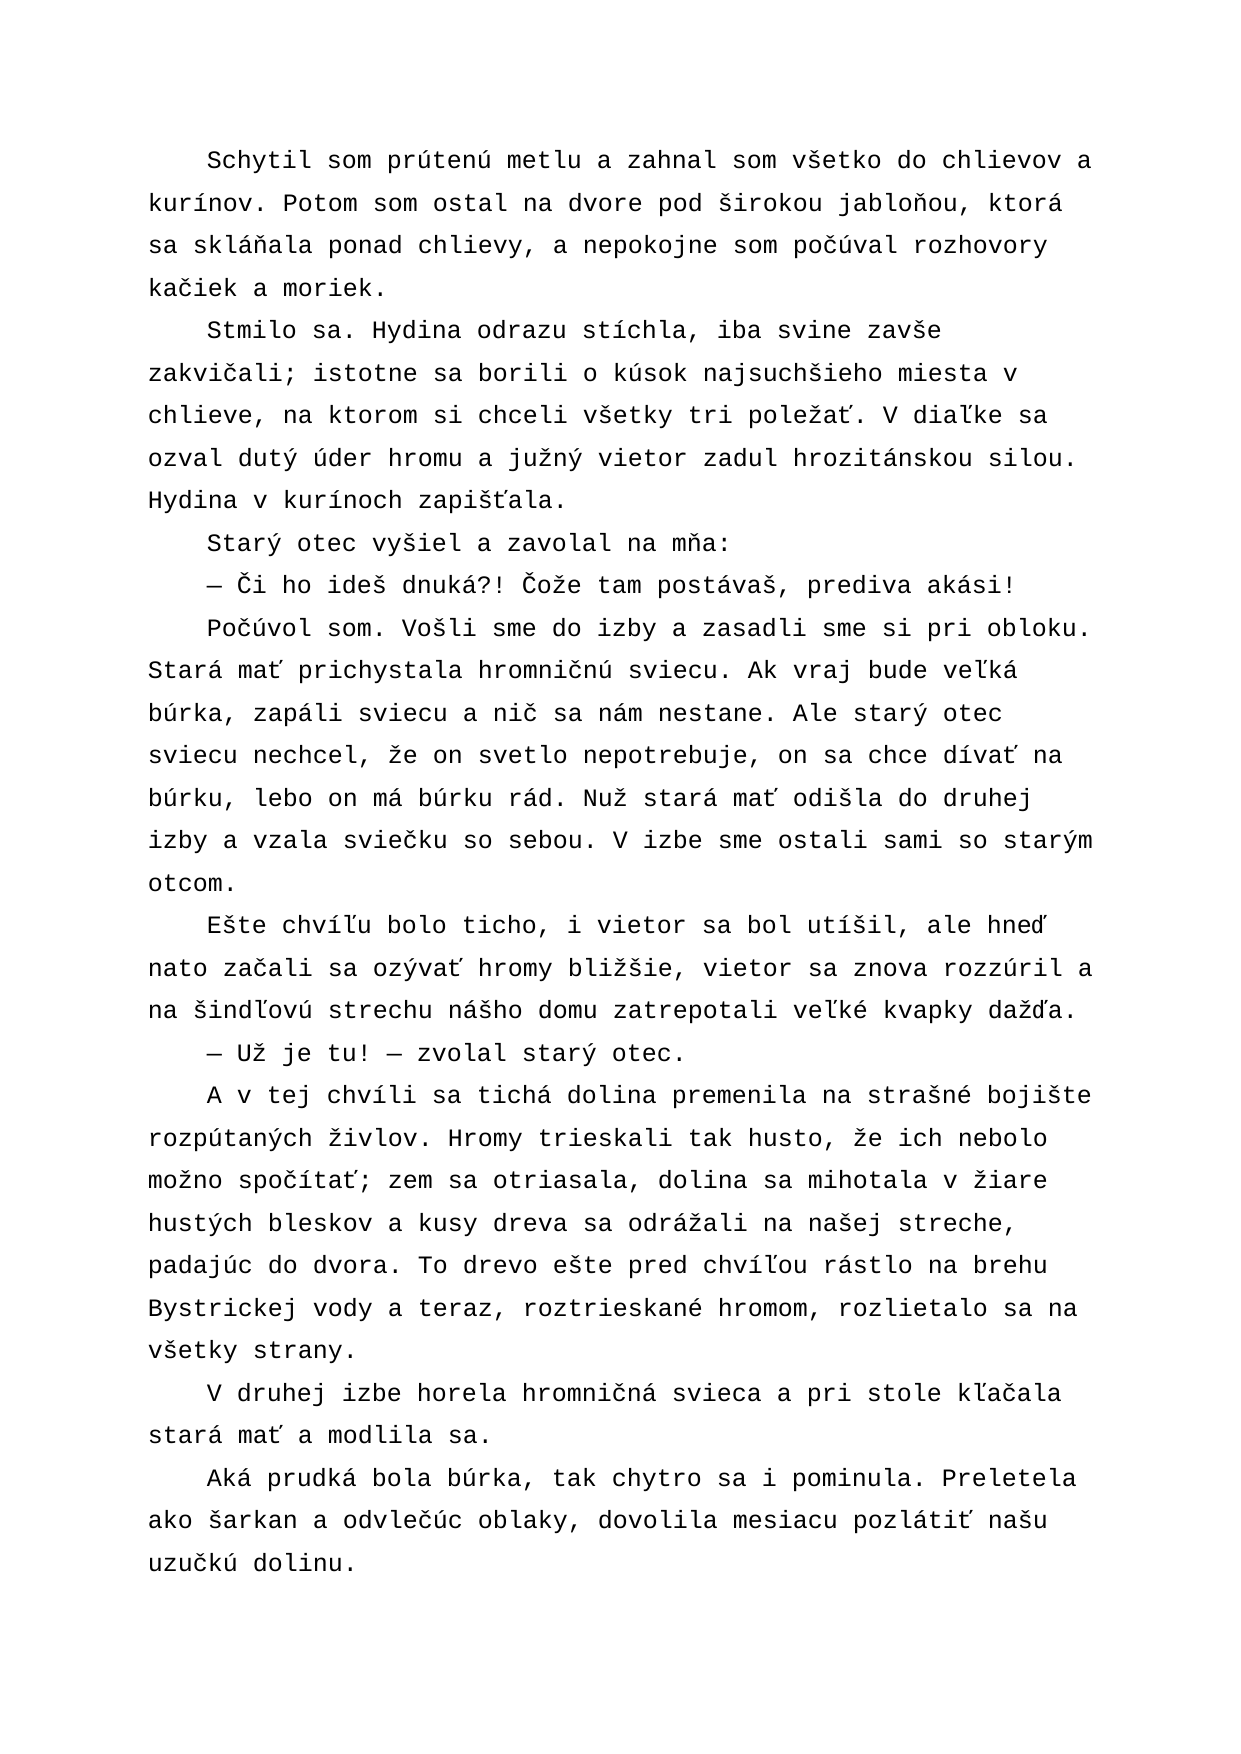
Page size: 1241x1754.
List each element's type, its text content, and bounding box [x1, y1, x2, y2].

text V druhej izbe horela hromničná svieca a pri stole kľačala stará mať a modlila sa. [148, 1380, 1093, 1451]
text Schytil som prútenú metlu a zahnal som všetko do chlievov a kurínov. Potom som ostal na dvore pod širokou jabloňou, ktorá sa skláňala ponad chlievy, a nepokojne som počúval rozhovory kačiek a moriek. [148, 148, 1093, 303]
text Aká prudká bola búrka, tak chytro sa i pominula. Preletela ako šarkan a odvlečúc oblaky, dovolila mesiacu pozlátiť našu uzučkú dolinu. [148, 1465, 1093, 1578]
text Stmilo sa. Hydina odrazu stíchla, iba svine zavše zakvičali; istotne sa borili o kúsok najsuchšieho miesta v chlieve, na ktorom si chceli všetky tri poležať. V diaľke sa ozval dutý úder hromu a južný vietor zadul hrozitánskou silou. Hydina v kurínoch zapišťala. [148, 318, 1093, 516]
text Starý otec vyšiel a zavolal na mňa: [148, 530, 1093, 558]
text — Či ho ideš dnuká?! Čože tam postávaš, prediva akási! [148, 573, 1093, 601]
text Počúvol som. Vošli sme do izby a zasadli sme si pri obloku. Stará mať prichystala hromničnú sviecu. Ak vraj bude veľká búrka, zapáli sviecu a nič sa nám nestane. Ale starý otec sviecu nechcel, že on svetlo nepotrebuje, on sa chce dívať na búrku, lebo on má búrku rád. Nuž stará mať odišla do druhej izby a vzala sviečku so sebou. V izbe sme ostali sami so starým otcom. [148, 615, 1093, 898]
text Ešte chvíľu bolo ticho, i vietor sa bol utíšil, ale hneď nato začali sa ozývať hromy bližšie, vietor sa znova rozzúril a na šindľovú strechu nášho domu zatrepotali veľké kvapky dažďa. [148, 913, 1093, 1026]
text — Už je tu! — zvolal starý otec. [148, 1040, 1093, 1068]
text A v tej chvíli sa tichá dolina premenila na strašné bojište rozpútaných živlov. Hromy trieskali tak husto, že ich nebolo možno spočítať; zem sa otriasala, dolina sa mihotala v žiare hustých bleskov a kusy dreva sa odrážali na našej streche, padajúc do dvora. To drevo ešte pred chvíľou rástlo na brehu Bystrickej vody a teraz, roztrieskané hromom, rozlietalo sa na všetky strany. [148, 1083, 1093, 1366]
